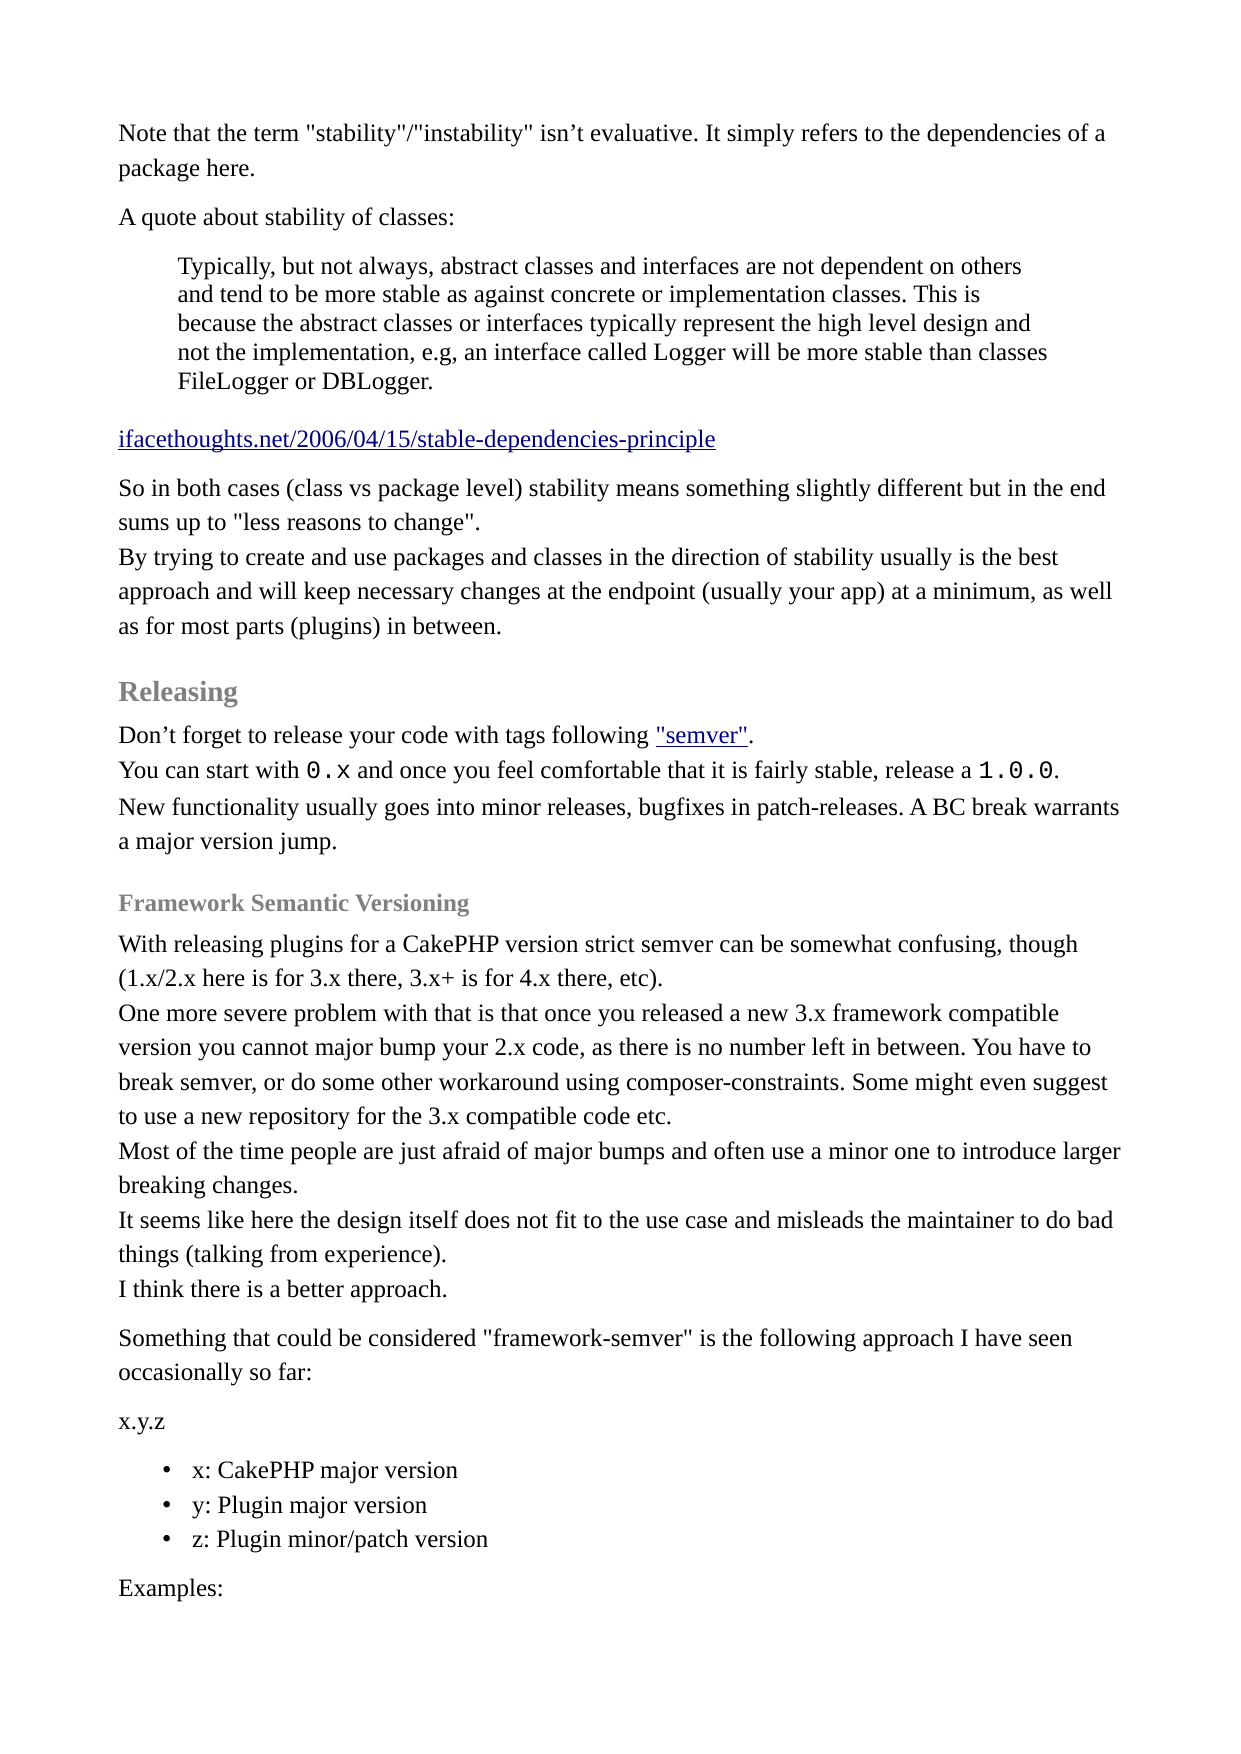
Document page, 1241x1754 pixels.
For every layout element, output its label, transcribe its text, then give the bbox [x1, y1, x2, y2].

text Something that could be considered "framework-semver" is the following approach I have seen occasionally so far: [118, 1323, 1122, 1386]
list z: Plugin minor/patch version [162, 1524, 1122, 1553]
subtitle Releasing [118, 674, 1122, 708]
subtitle Framework Semantic Versioning [118, 888, 1122, 916]
text x.y.z [118, 1406, 1122, 1435]
text Don’t forget to release your code with tags following "semver". You can start with 0.x and once you feel comfortable that it is fairly stable, release a 1.0.0. New functionality usually goes into minor releases, bugfixes in patch-releases. A BC break warrants a major version jump. [118, 721, 1122, 855]
text A quote about stability of classes: [118, 202, 1122, 230]
text Typically, but not always, abstract classes and interfaces are not dependent on others and tend to be more stable as against concrete or implementation classes. This is because the abstract classes or interfaces typically represent the high level design and not the implementation, e.g, an interface called Logger will be more stable than classes FileLogger or DBLogger. [177, 251, 1063, 394]
text Examples: [118, 1573, 1122, 1602]
text ifacethoughts.net/2006/04/15/stable-dependencies-principle [118, 424, 1122, 453]
list y: Plugin major version [162, 1490, 1122, 1519]
text Note that the term "stability"/"instability" isn’t evaluative. It simply refers to the dependencies of a package here. [118, 118, 1122, 181]
list x: CakePHP major version [162, 1455, 1122, 1484]
text So in both cases (class vs package level) stability means something slightly different but in the end sums up to "less reasons to change". By trying to create and use packages and classes in the direction of stability usually is the best approach and will keep necessary changes at the endpoint (usually your app) at a minimum, as well as for most parts (plugins) in between. [118, 473, 1122, 640]
text With releasing plugins for a CakePHP version strict semver can be somewhat confusing, though (1.x/2.x here is for 3.x there, 3.x+ is for 4.x there, etc). One more severe problem with that is that once you released a new 3.x framework compatible version you cannot major bump your 2.x code, as there is no number left in between. You have to break semver, or do some other workaround using composer-constraints. Some might even suggest to use a new repository for the 3.x compatible code etc. Most of the time people are just afraid of major bumps and often use a minor one to introduce larger breaking changes. It seems like here the design itself does not fit to the use case and misleads the maintainer to do bad things (talking from experience). I think there is a better approach. [118, 929, 1122, 1302]
